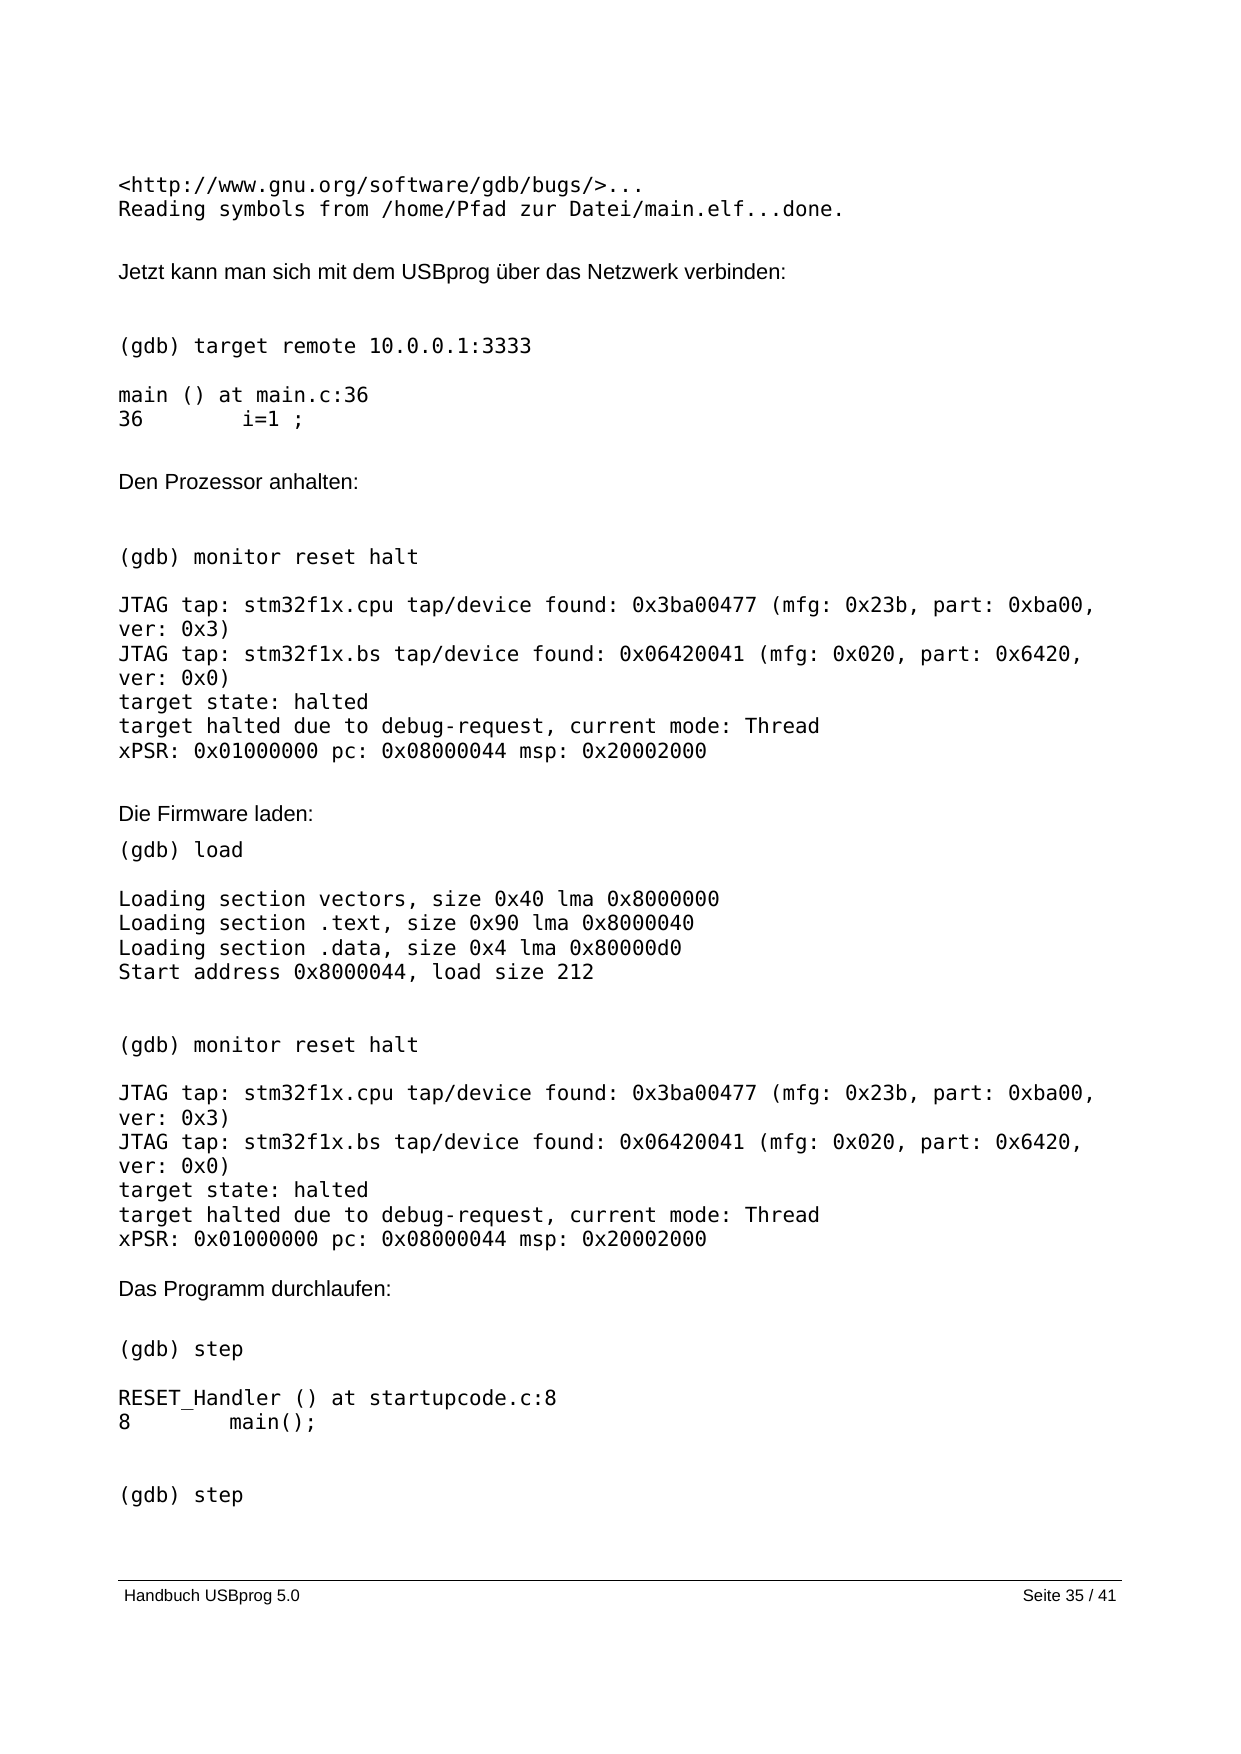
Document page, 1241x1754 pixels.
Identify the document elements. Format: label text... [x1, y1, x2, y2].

text xPSR: 0x01000000 pc: 0x08000044 msp: 0x20002000 [118, 1227, 1122, 1251]
text Loading section .data, size 0x4 lma 0x80000d0 [118, 936, 1122, 960]
text JTAG tap: stm32f1x.bs tap/device found: 0x06420041 (mfg: 0x020, part: 0x6420, ver: 0x0) [118, 1130, 1122, 1178]
text Jetzt kann man sich mit dem USBprog über das Netzwerk verbinden: [118, 259, 1122, 284]
text main () at main.c:36 [118, 383, 1122, 407]
text target state: halted [118, 690, 1122, 714]
text Start address 0x8000044, load size 212 [118, 960, 1122, 984]
text xPSR: 0x01000000 pc: 0x08000044 msp: 0x20002000 [118, 739, 1122, 763]
text Das Programm durchlaufen: [118, 1275, 1122, 1301]
text Reading symbols from /home/Pfad zur Datei/main.elf...done. [118, 197, 1122, 221]
text (gdb) step [118, 1337, 1122, 1362]
text JTAG tap: stm32f1x.cpu tap/device found: 0x3ba00477 (mfg: 0x23b, part: 0xba00, ver: 0x3) [118, 593, 1122, 642]
text Loading section .text, size 0x90 lma 0x8000040 [118, 911, 1122, 936]
text RESET_Handler () at startupcode.c:8 [118, 1386, 1122, 1410]
text (gdb) step [118, 1483, 1122, 1507]
text (gdb) target remote 10.0.0.1:3333 [118, 334, 1122, 359]
text JTAG tap: stm32f1x.cpu tap/device found: 0x3ba00477 (mfg: 0x23b, part: 0xba00, ver: 0x3) [118, 1081, 1122, 1130]
text JTAG tap: stm32f1x.bs tap/device found: 0x06420041 (mfg: 0x020, part: 0x6420, ver: 0x0) [118, 642, 1122, 690]
text 36 i=1 ; [118, 407, 1122, 432]
text Den Prozessor anhalten: [118, 469, 1122, 494]
text 8 main(); [118, 1410, 1122, 1434]
text target halted due to debug-request, current mode: Thread [118, 1203, 1122, 1227]
text (gdb) monitor reset halt [118, 1033, 1122, 1057]
text (gdb) monitor reset halt [118, 545, 1122, 569]
text Die Firmware laden: [118, 801, 1122, 826]
text target halted due to debug-request, current mode: Thread [118, 714, 1122, 739]
text Loading section vectors, size 0x40 lma 0x8000000 [118, 887, 1122, 911]
text <http://www.gnu.org/software/gdb/bugs/>... [118, 173, 1122, 197]
text (gdb) load [118, 838, 1122, 863]
text target state: halted [118, 1178, 1122, 1203]
